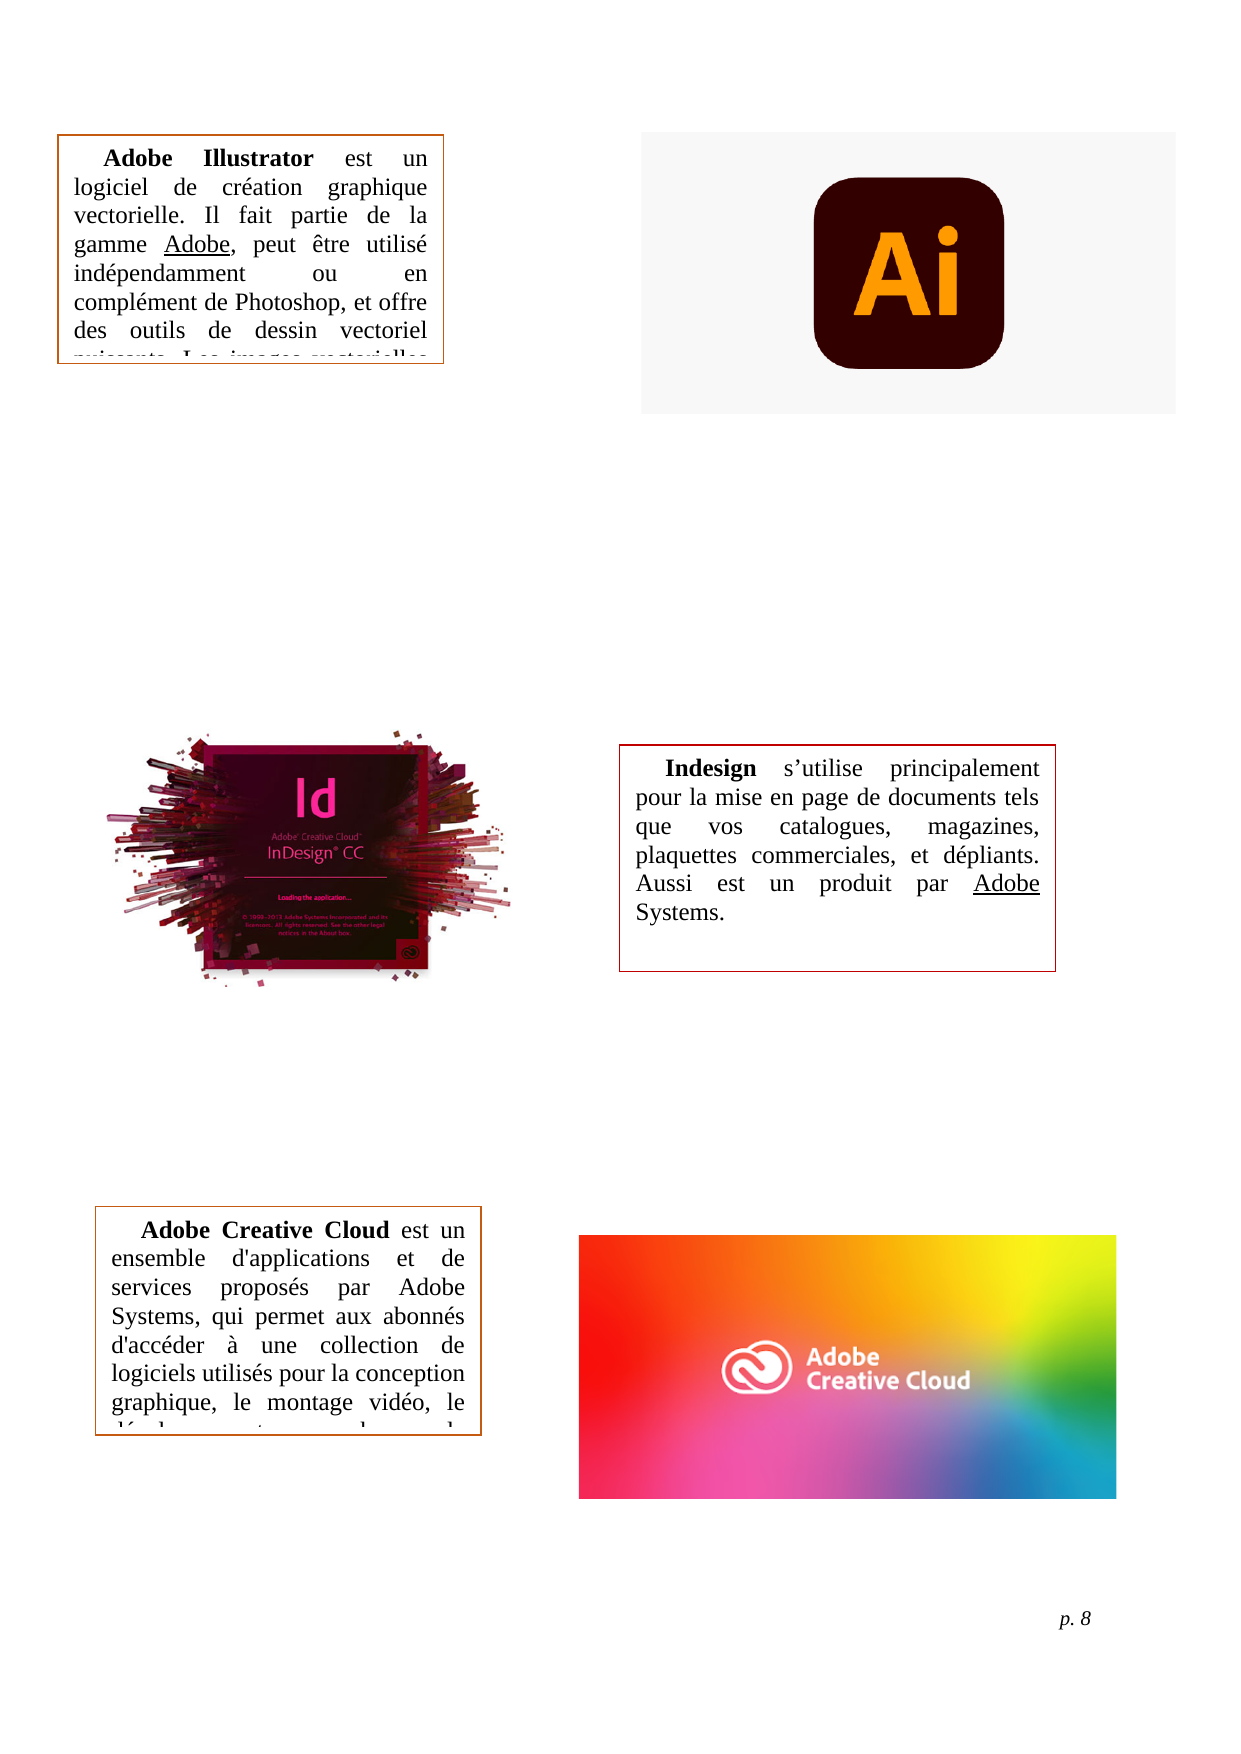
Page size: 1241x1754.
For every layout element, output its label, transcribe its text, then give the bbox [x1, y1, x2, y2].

text Indesign s’utilise principalement pour la mise en page de documents tels que vos catalogues, magazines, plaquettes commerciales, et dépliants. Aussi est un produit par Adobe Systems. [635, 753, 1040, 926]
text Adobe Creative Cloud est un ensemble d'applications et de services proposés par Adobe Systems, qui permet aux abonnés d'accéder à une collection de logiciels utilisés pour la conception graphique, le montage vidéo, le développement web, la photographie, un ensemble d'applications mobiles, et des services cloud. [111, 1215, 465, 1427]
text Adobe Illustrator est un logiciel de création graphique vectorielle. Il fait partie de la gamme Adobe, peut être utilisé indépendamment ou en complément de Photoshop, et offre des outils de dessin vectoriel puissants. Les images vectorielles sont constituées de courbes générées par des formules mathématiques. [73, 143, 428, 355]
